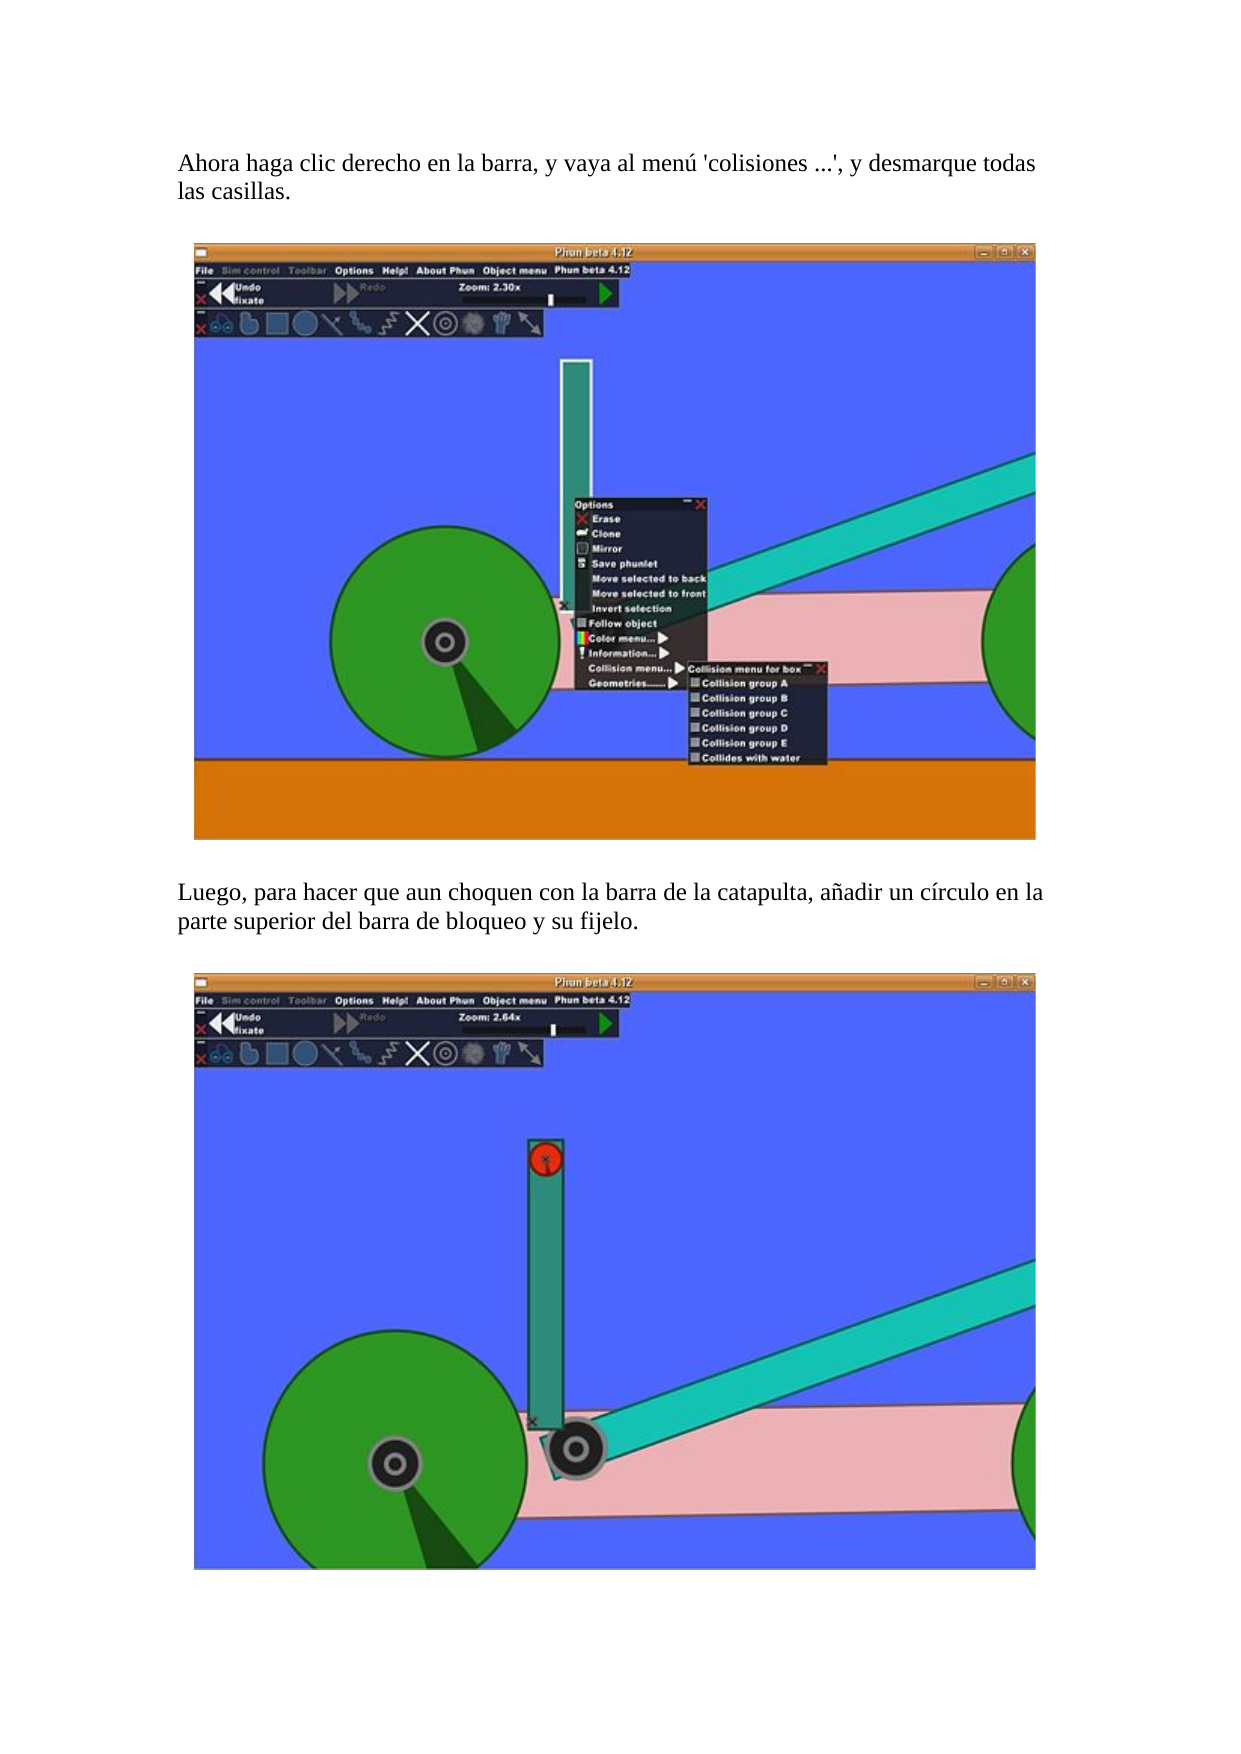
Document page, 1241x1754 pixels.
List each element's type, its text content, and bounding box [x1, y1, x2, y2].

text Ahora haga clic derecho en la barra, y vaya al menú 'colisiones ...', y desmarque todas las casillas. [177, 148, 1063, 205]
picture [193, 243, 1036, 840]
picture [193, 973, 1036, 1570]
text Luego, para hacer que aun choquen con la barra de la catapulta, añadir un círculo en la parte superior del barra de bloqueo y su fijelo. [177, 877, 1063, 935]
